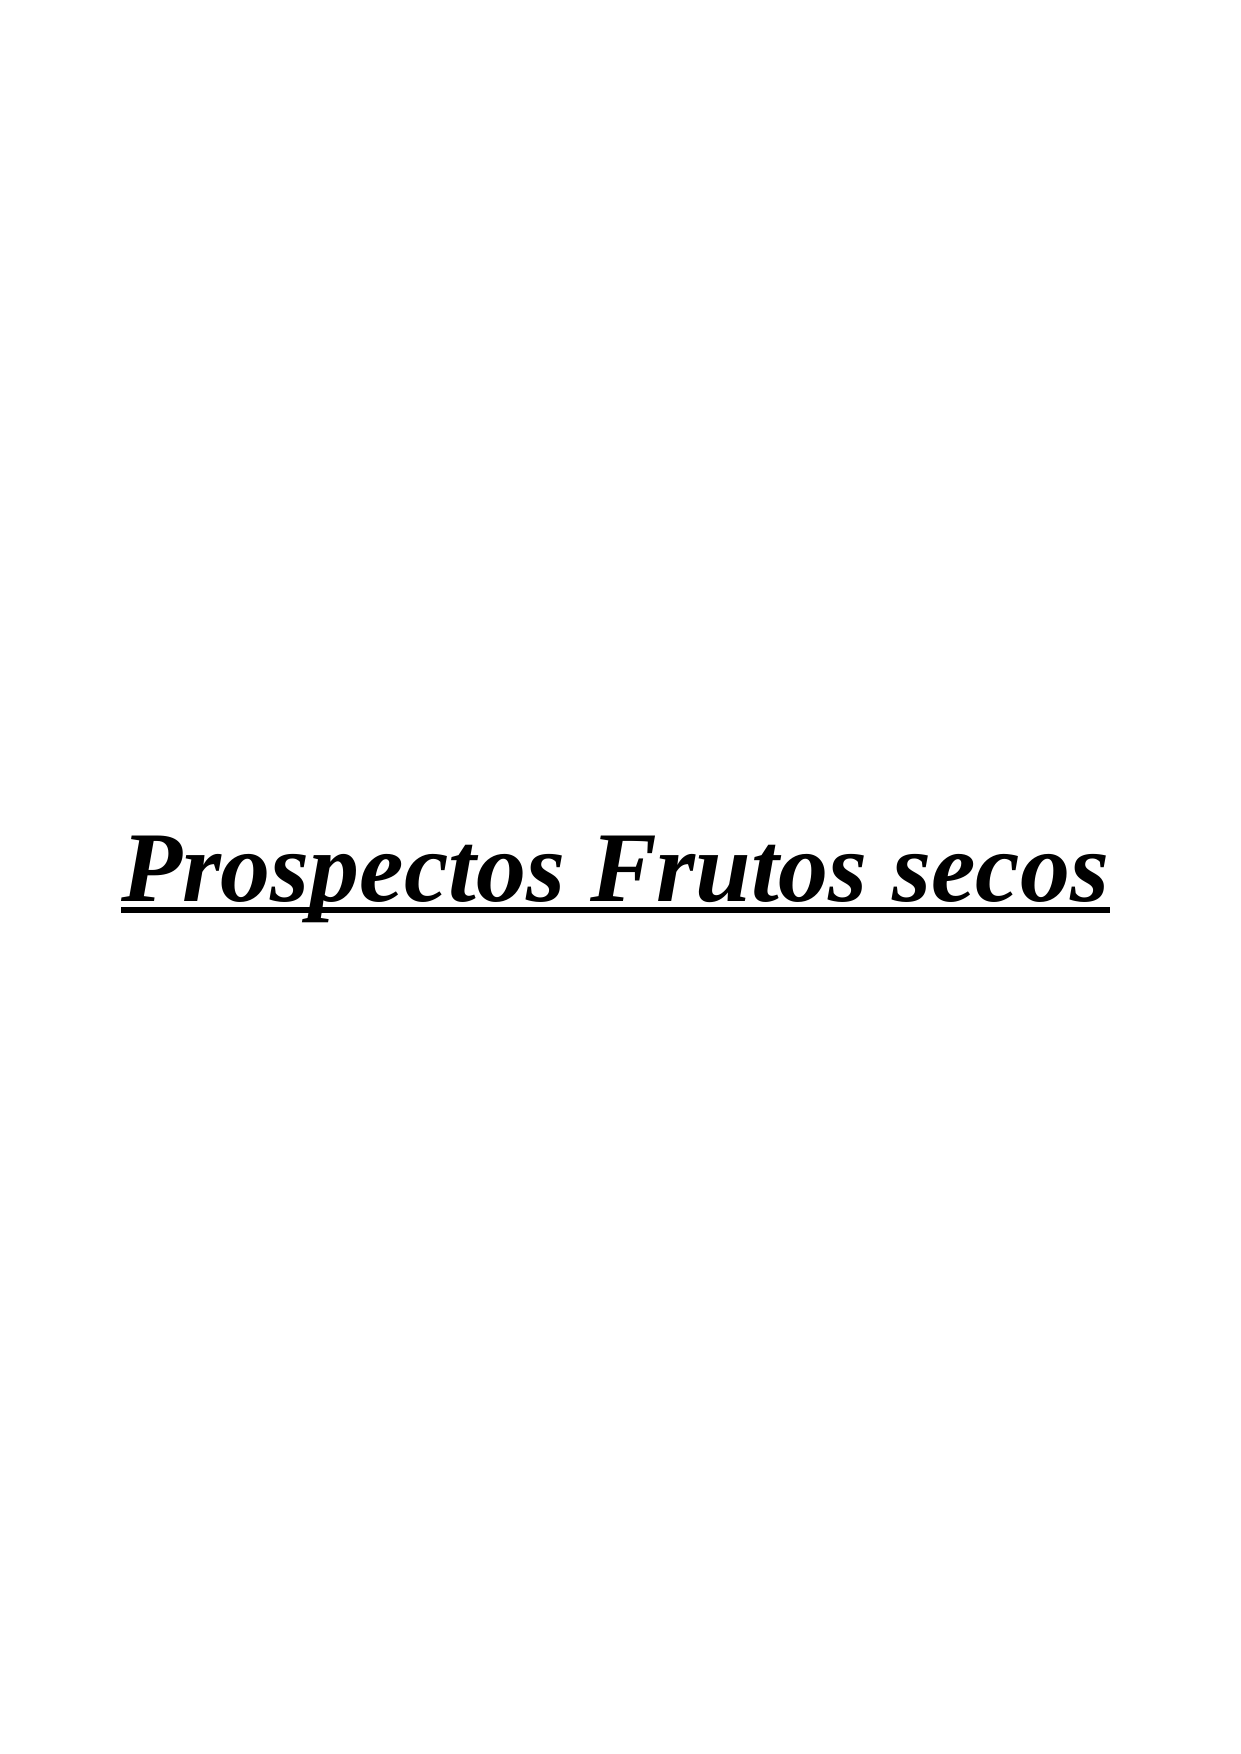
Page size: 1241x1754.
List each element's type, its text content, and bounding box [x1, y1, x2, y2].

text Prospectos Frutos secos [118, 808, 1122, 923]
